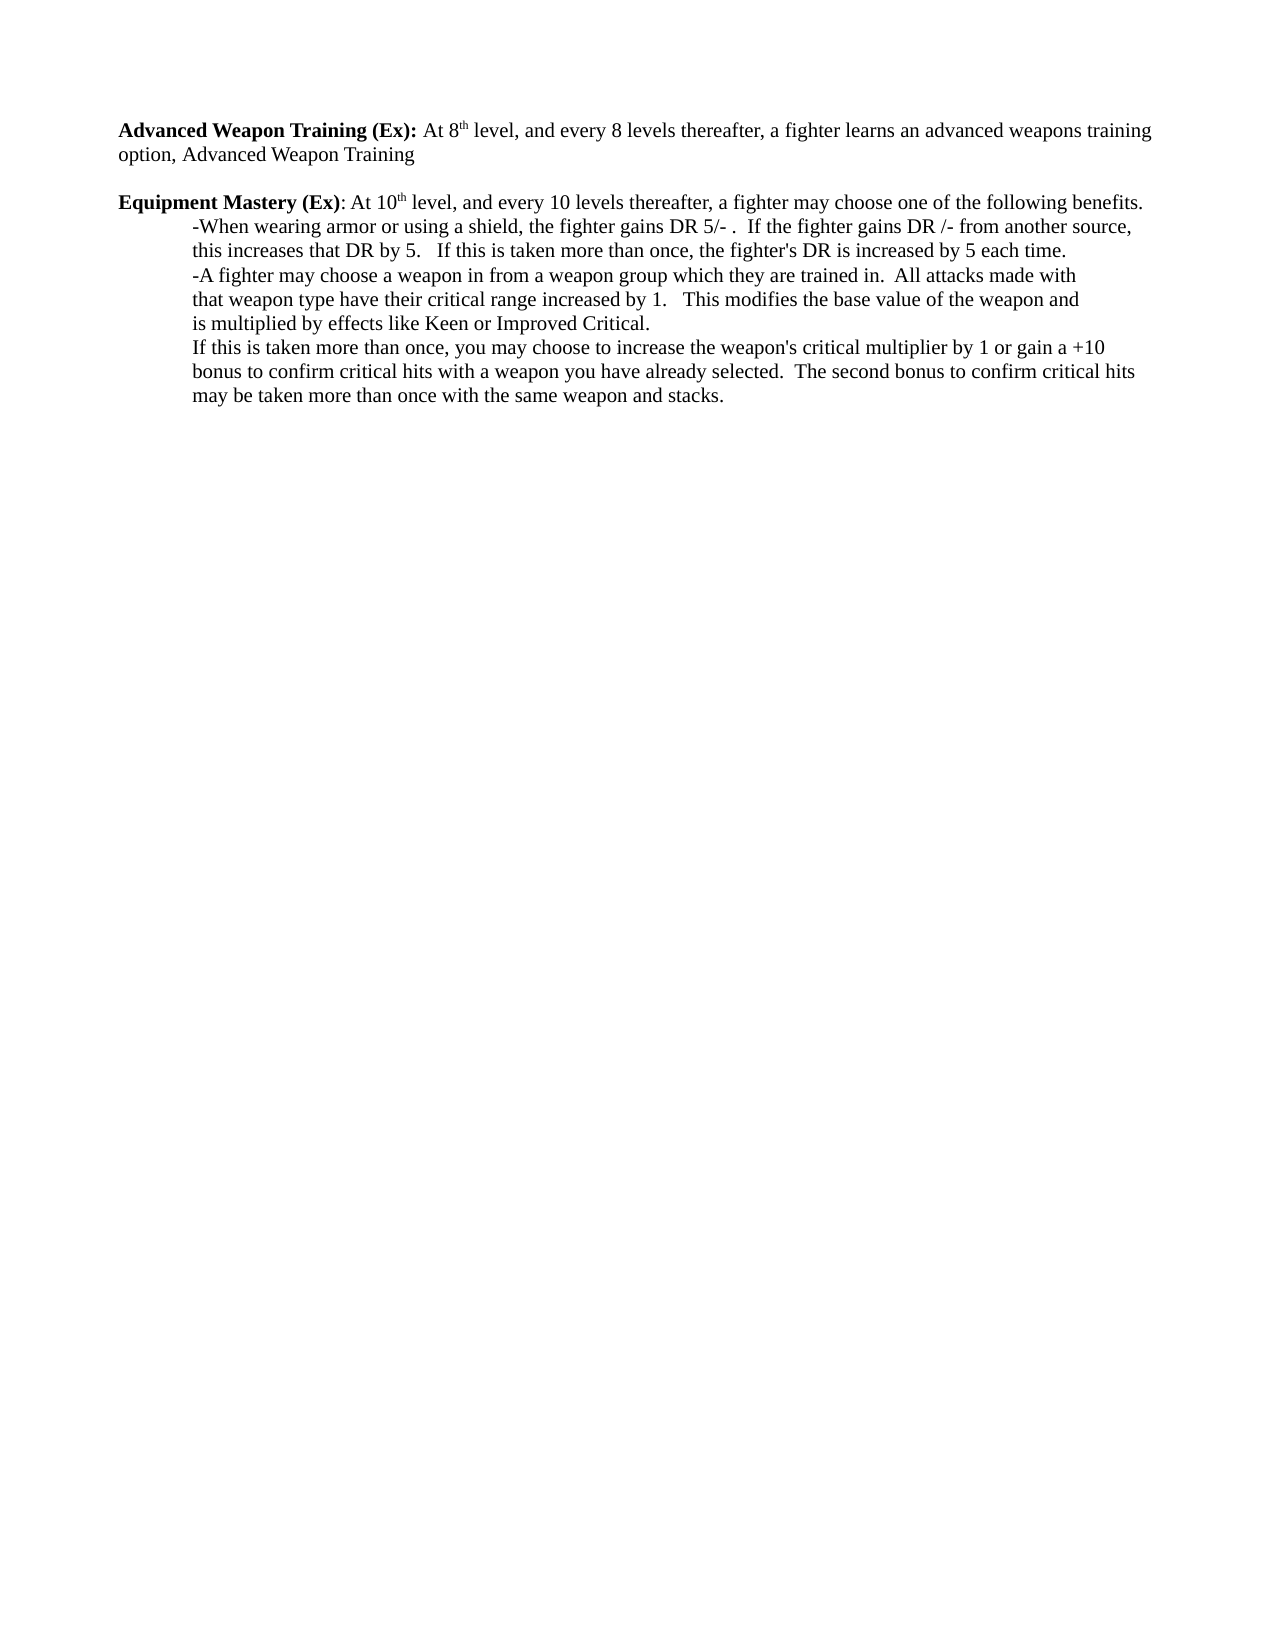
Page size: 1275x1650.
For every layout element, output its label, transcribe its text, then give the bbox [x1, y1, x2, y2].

text Advanced Weapon Training (Ex): At 8th level, and every 8 levels thereafter, a fighter learns an advanced weapons training option, Advanced Weapon Training [118, 118, 1157, 166]
text Equipment Mastery (Ex): At 10th level, and every 10 levels thereafter, a fighter may choose one of the following benefits. -When wearing armor or using a shield, the fighter gains DR 5/- . If the fighter gains DR /- from another source, this increases that DR by 5. If this is taken more than once, the fighter's DR is increased by 5 each time. -A fighter may choose a weapon in from a weapon group which they are trained in. All attacks made with that weapon type have their critical range increased by 1. This modifies the base value of the weapon and is multiplied by effects like Keen or Improved Critical. If this is taken more than once, you may choose to increase the weapon's critical multiplier by 1 or gain a +10 bonus to confirm critical hits with a weapon you have already selected. The second bonus to confirm critical hits may be taken more than once with the same weapon and stacks. [118, 190, 1157, 407]
